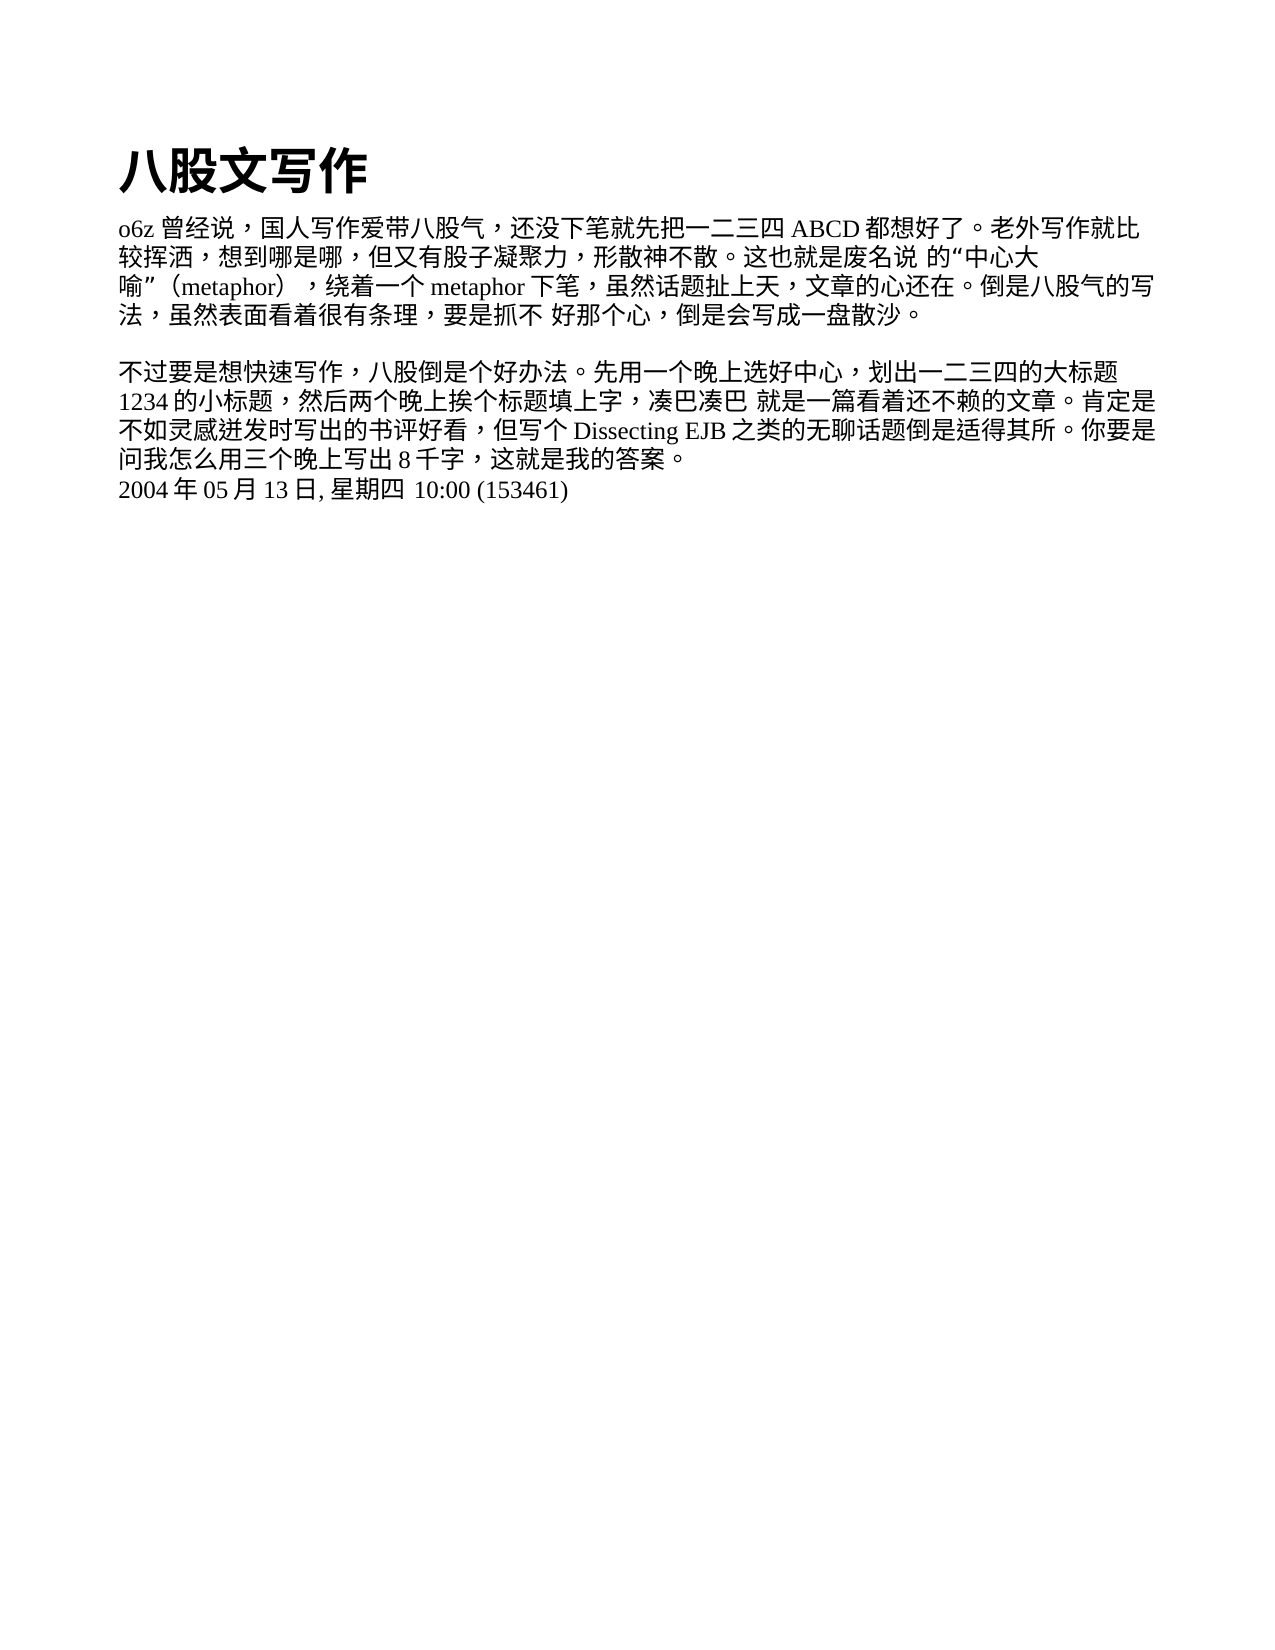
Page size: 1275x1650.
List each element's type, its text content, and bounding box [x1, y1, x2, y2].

text o6z 曾经说，国人写作爱带八股气，还没下笔就先把一二三四ABCD都想好了。老外写作就比较挥洒，想到哪是哪，但又有股子凝聚力，形散神不散。这也就是废名说 的“中心大喻”（metaphor），绕着一个metaphor下笔，虽然话题扯上天，文章的心还在。倒是八股气的写法，虽然表面看着很有条理，要是抓不 好那个心，倒是会写成一盘散沙。 [118, 214, 1157, 331]
text 不过要是想快速写作，八股倒是个好办法。先用一个晚上选好中心，划出一二三四的大标题1234的小标题，然后两个晚上挨个标题填上字，凑巴凑巴 就是一篇看着还不赖的文章。肯定是不如灵感迸发时写出的书评好看，但写个Dissecting EJB之类的无聊话题倒是适得其所。你要是问我怎么用三个晚上写出8千字，这就是我的答案。 [118, 358, 1157, 475]
text 2004年05月13日, 星期四 10:00 (153461) [118, 475, 1157, 504]
subtitle 八股文写作 [118, 143, 1157, 201]
